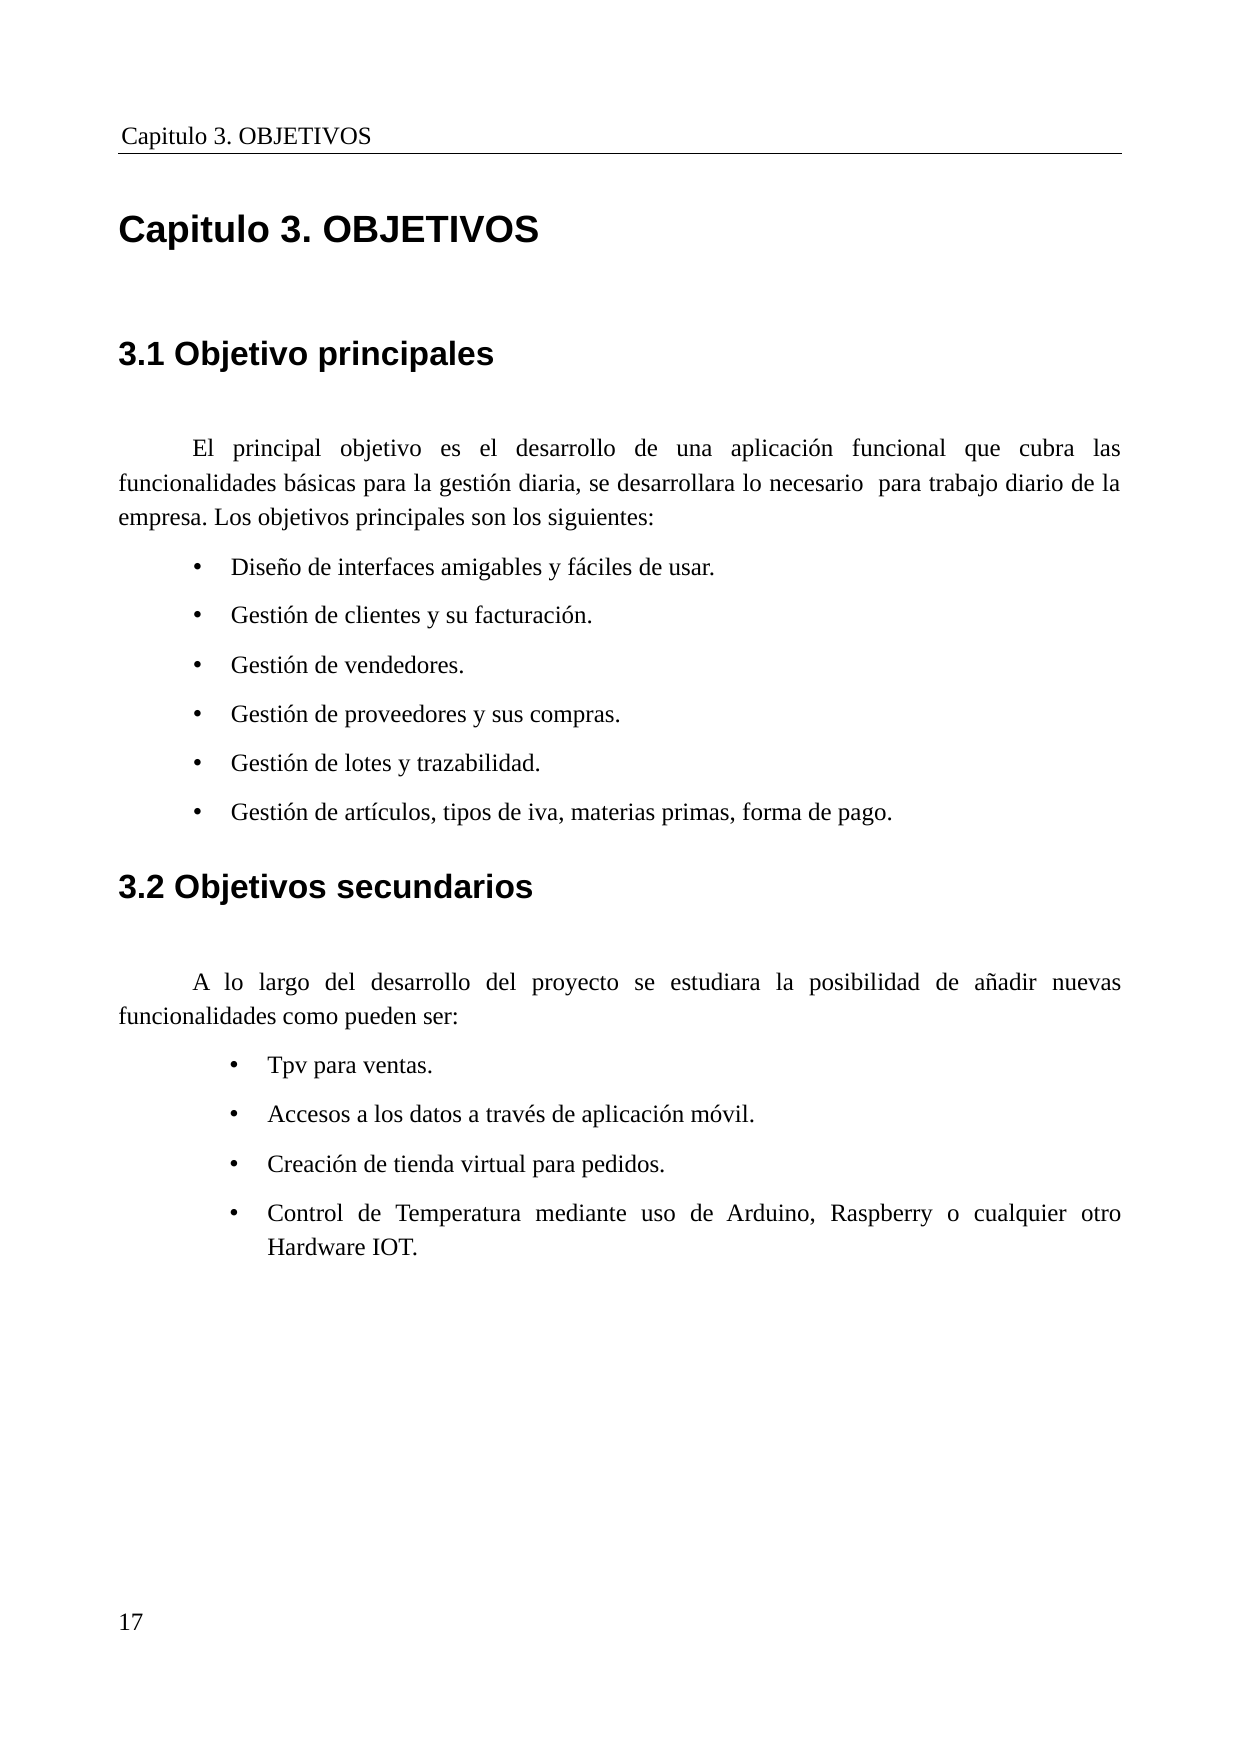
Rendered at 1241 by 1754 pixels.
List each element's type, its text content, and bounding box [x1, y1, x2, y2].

list Gestión de lotes y trazabilidad. [193, 748, 1122, 777]
list Gestión de clientes y su facturación. [193, 601, 1122, 629]
list Diseño de interfaces amigables y fáciles de usar. [193, 552, 1122, 580]
list Gestión de artículos, tipos de iva, materias primas, forma de pago. [193, 797, 1122, 826]
subtitle 3.2 Objetivos secundarios [118, 867, 1122, 905]
list Creación de tienda virtual para pedidos. [229, 1149, 1122, 1177]
text A lo largo del desarrollo del proyecto se estudiara la posibilidad de añadir nuevas funcionalidades como pueden ser: [118, 967, 1122, 1030]
list Gestión de proveedores y sus compras. [193, 699, 1122, 727]
text El principal objetivo es el desarrollo de una aplicación funcional que cubra las funcionalidades básicas para la gestión diaria, se desarrollara lo necesario para trabajo diario de la empresa. Los objetivos principales son los siguientes: [118, 433, 1122, 531]
list Tpv para ventas. [229, 1051, 1122, 1079]
list Gestión de vendedores. [193, 650, 1122, 678]
subtitle 3.1 Objetivo principales [118, 333, 1122, 372]
list Accesos a los datos a través de aplicación móvil. [229, 1099, 1122, 1128]
list Control de Temperatura mediante uso de Arduino, Raspberry o cualquier otro Hardware IOT. [229, 1198, 1122, 1261]
subtitle Capitulo 3. OBJETIVOS [118, 207, 1122, 251]
